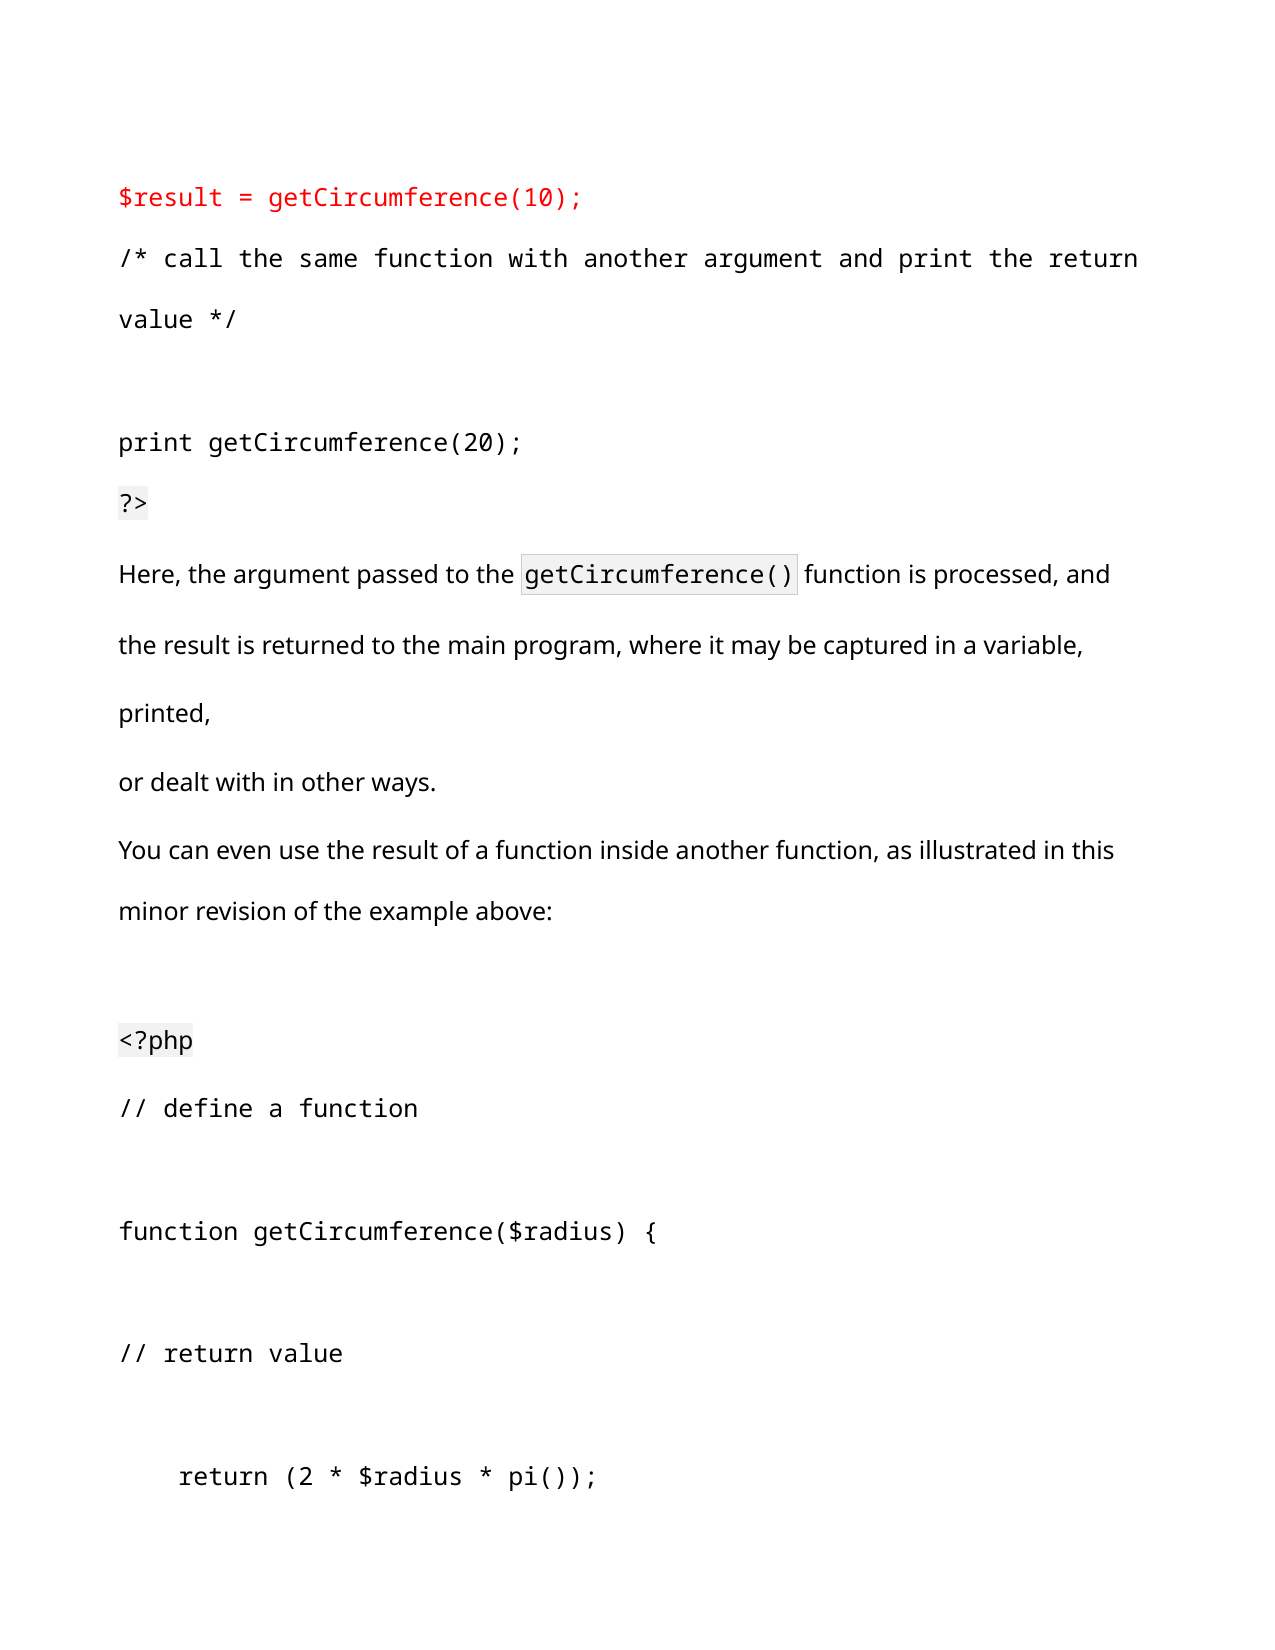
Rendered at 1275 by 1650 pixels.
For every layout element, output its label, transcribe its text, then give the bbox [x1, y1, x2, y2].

text ?> [118, 486, 1157, 520]
text // define a function function getCircumference($radius) { // return value return (2 * $radius * pi()); [118, 1091, 1157, 1493]
text /* call the same function with another argument and print the return value */ print getCircumference(20); [118, 241, 1157, 458]
text <?php [118, 955, 1157, 1057]
text $result = getCircumference(10); [118, 118, 1157, 213]
text Here, the argument passed to the getCircumference() function is processed, and the result is returned to the main program, where it may be captured in a variable, printed, or dealt with in other ways. [118, 554, 1157, 798]
text You can even use the result of a function inside another function, as illustrated in this minor revision of the example above: [118, 832, 1157, 928]
